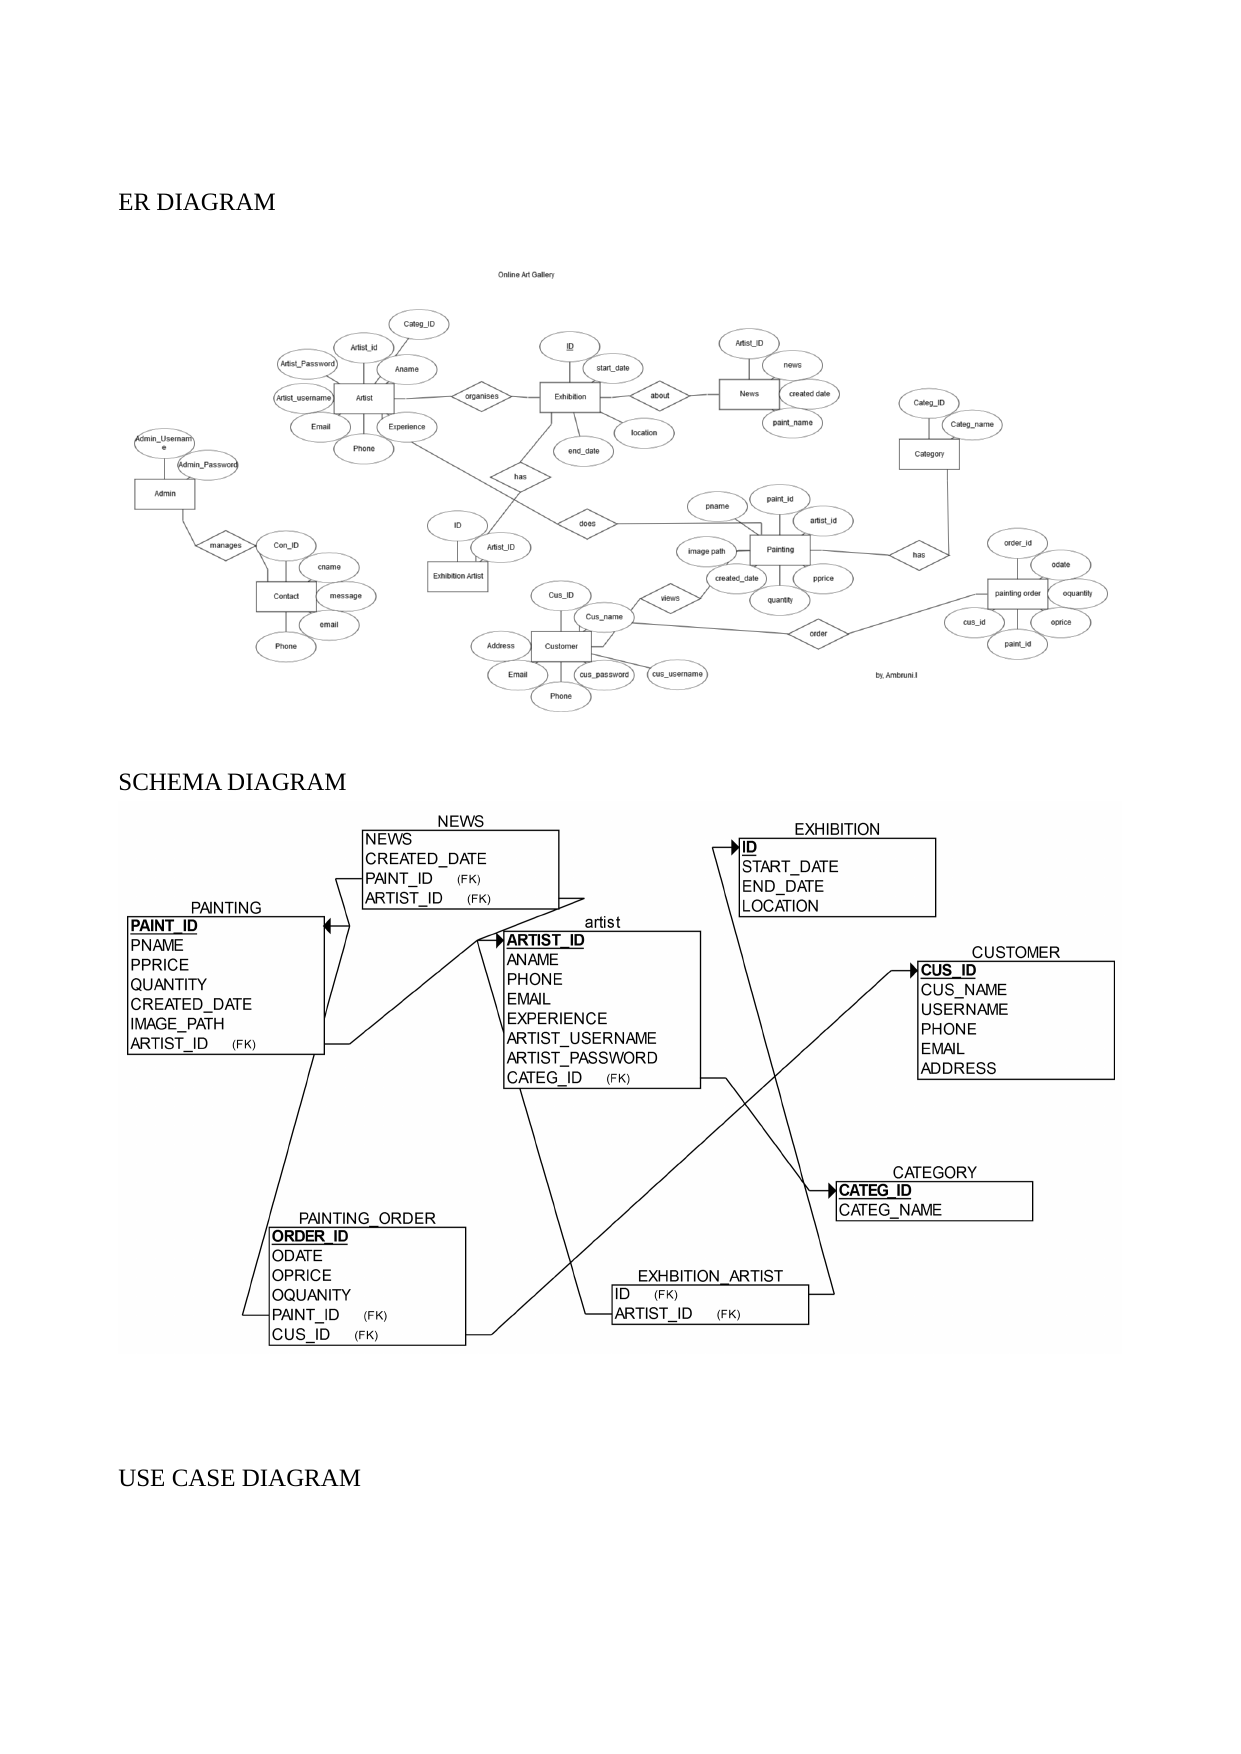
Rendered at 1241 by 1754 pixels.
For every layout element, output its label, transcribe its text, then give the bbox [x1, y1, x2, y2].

text USE CASE DIAGRAM [118, 1463, 1122, 1492]
picture [118, 256, 1123, 727]
text ER DIAGRAM [118, 187, 1122, 216]
picture [118, 801, 1123, 1354]
text SCHEMA DIAGRAM [118, 767, 1122, 796]
